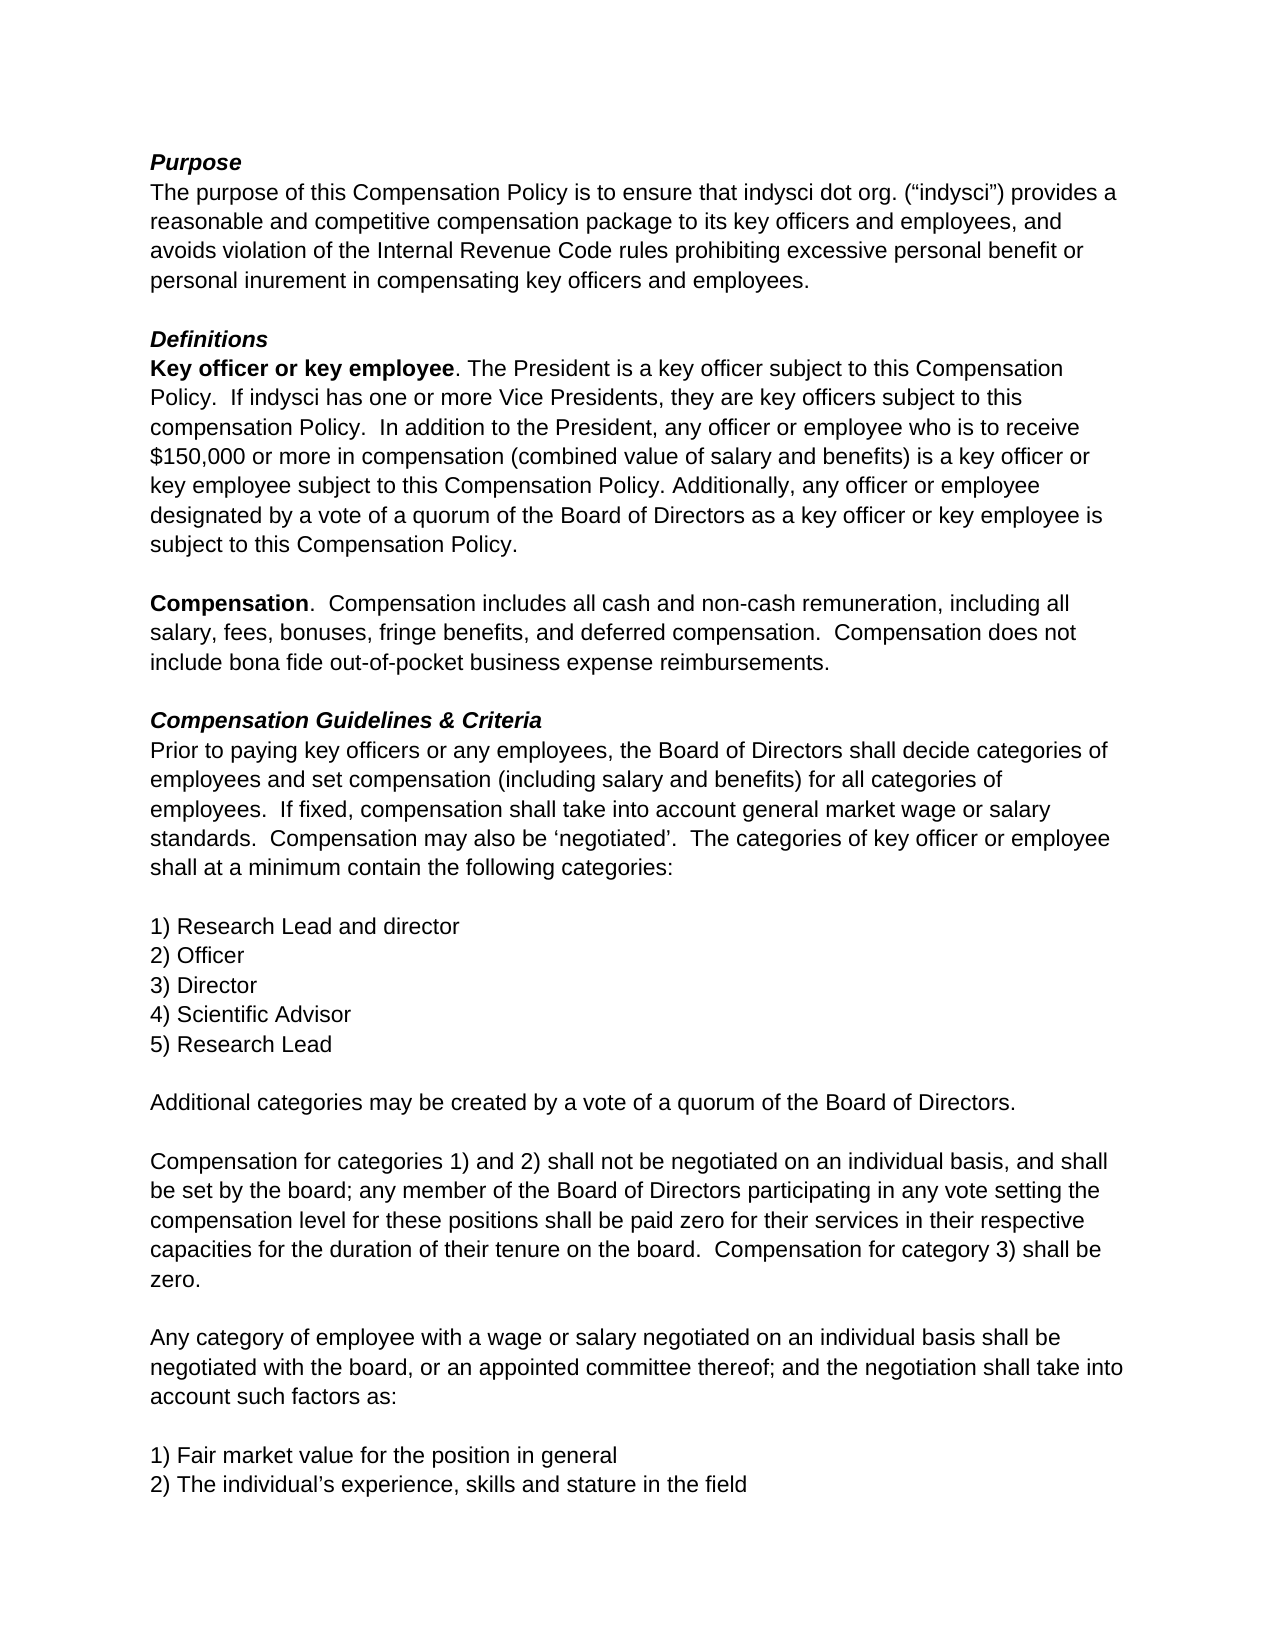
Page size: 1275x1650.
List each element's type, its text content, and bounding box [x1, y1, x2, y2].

text 2) Officer [150, 943, 1125, 969]
text Purpose [150, 150, 1125, 176]
text 4) Scientific Advisor [150, 1002, 1125, 1027]
text 2) The individual’s experience, skills and stature in the field [150, 1472, 1125, 1497]
text Definitions [150, 326, 1125, 352]
text 3) Director [150, 972, 1125, 998]
text Additional categories may be created by a vote of a quorum of the Board of Directors. [150, 1090, 1125, 1116]
text Compensation Guidelines & Criteria [150, 708, 1125, 734]
text The purpose of this Compensation Policy is to ensure that indysci dot org. (“indysci”) provides a reasonable and competitive compensation package to its key officers and employees, and avoids violation of the Internal Revenue Code rules prohibiting excessive personal benefit or personal inurement in compensating key officers and employees. [150, 179, 1125, 293]
text Key officer or key employee. The President is a key officer subject to this Compensation Policy. If indysci has one or more Vice Presidents, they are key officers subject to this compensation Policy. In addition to the President, any officer or employee who is to receive $150,000 or more in compensation (combined value of salary and benefits) is a key officer or key employee subject to this Compensation Policy. Additionally, any officer or employee designated by a vote of a quorum of the Board of Directors as a key officer or key employee is subject to this Compensation Policy. [150, 356, 1125, 557]
text Compensation. Compensation includes all cash and non-cash remuneration, including all salary, fees, bonuses, fringe benefits, and deferred compensation. Compensation does not include bona fide out-of-pocket business expense reimbursements. [150, 591, 1125, 675]
text 1) Fair market value for the position in general [150, 1442, 1125, 1468]
text Any category of employee with a wage or salary negotiated on an individual basis shall be negotiated with the board, or an appointed committee thereof; and the negotiation shall take into account such factors as: [150, 1325, 1125, 1409]
text Compensation for categories 1) and 2) shall not be negotiated on an individual basis, and shall be set by the board; any member of the Board of Directors participating in any vote setting the compensation level for these positions shall be paid zero for their services in their respective capacities for the duration of their tenure on the board. Compensation for category 3) shall be zero. [150, 1149, 1125, 1292]
text Prior to paying key officers or any employees, the Board of Directors shall decide categories of employees and set compensation (including salary and benefits) for all categories of employees. If fixed, compensation shall take into account general market wage or salary standards. Compensation may also be ‘negotiated’. The categories of key officer or employee shall at a minimum contain the following categories: [150, 737, 1125, 881]
text 5) Research Lead [150, 1031, 1125, 1057]
text 1) Research Lead and director [150, 914, 1125, 939]
